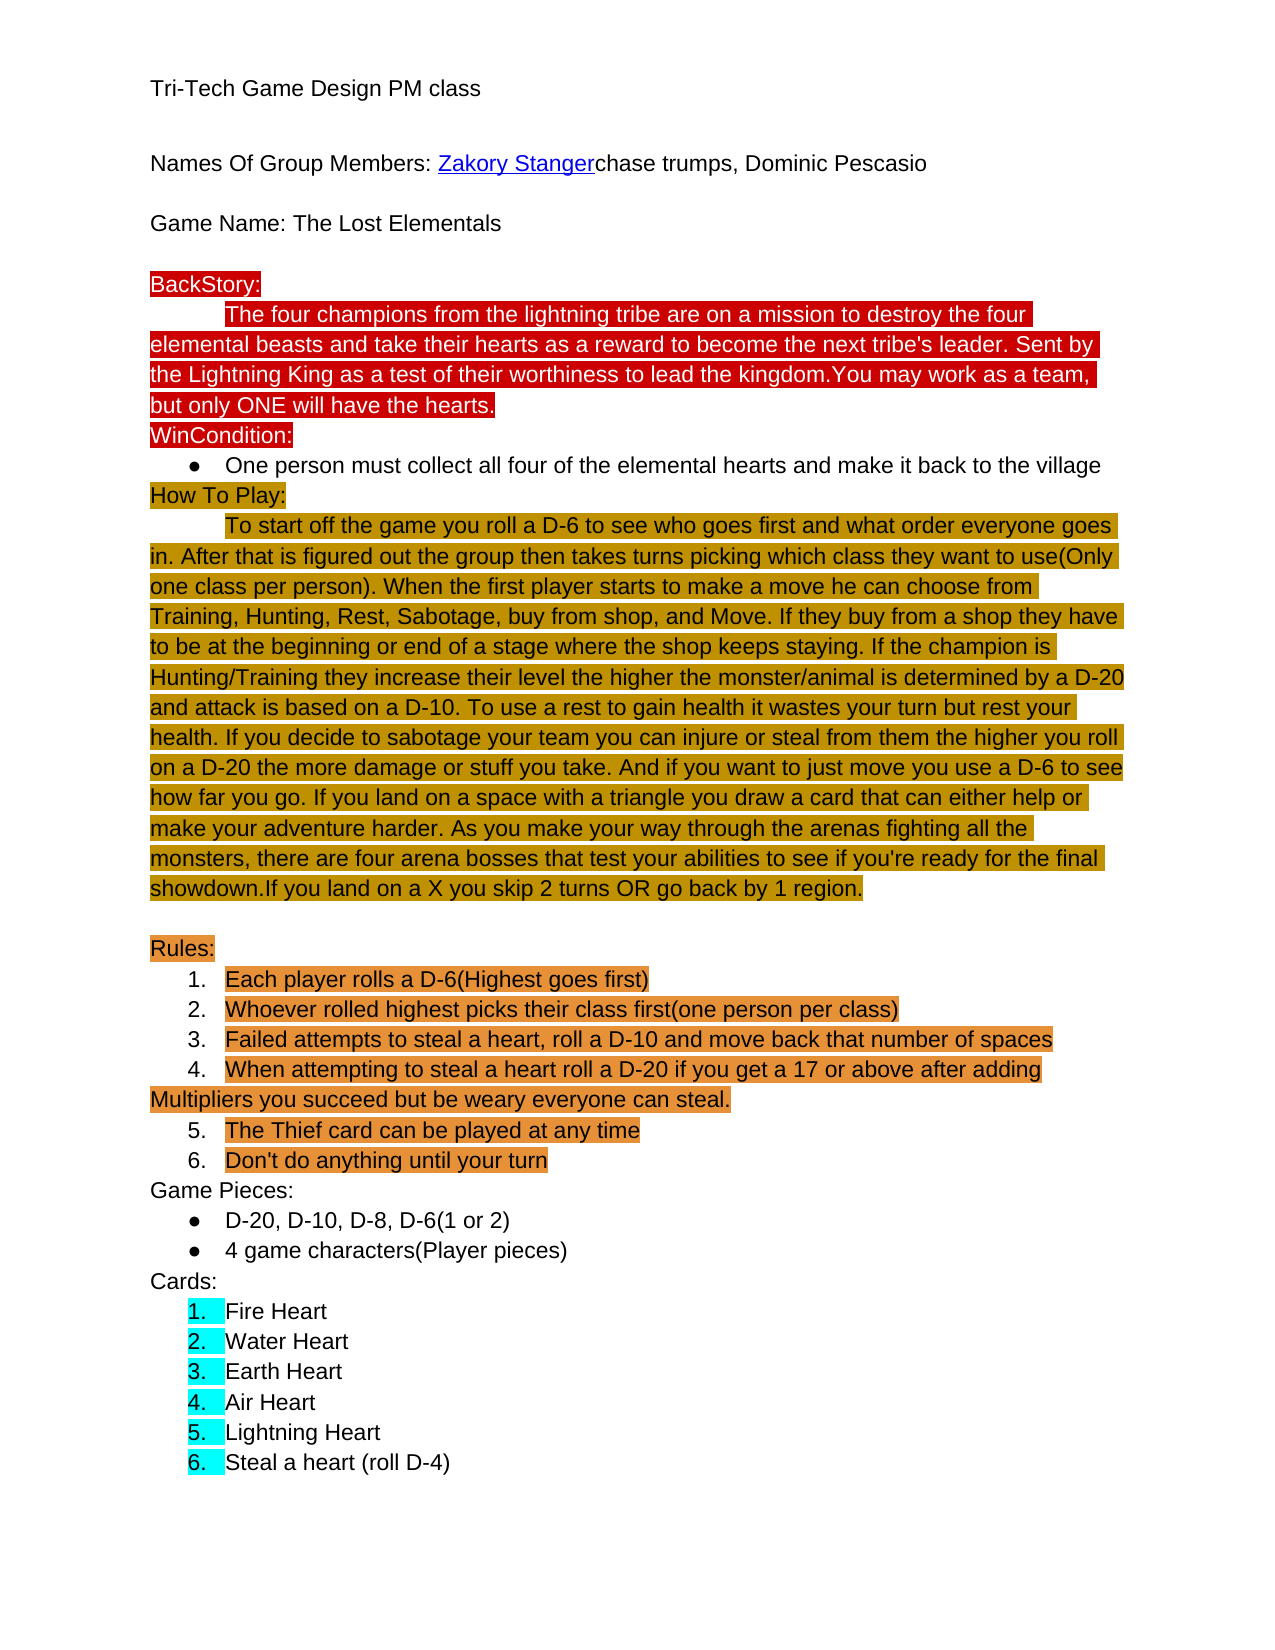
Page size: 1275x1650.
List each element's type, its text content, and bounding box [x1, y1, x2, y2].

text How To Play: [150, 482, 1125, 509]
list The Thief card can be played at any time [187, 1117, 1125, 1143]
list Air Heart [187, 1388, 1125, 1415]
list Steal a heart (roll D-4) [225, 1449, 1125, 1475]
list Whoever rolled highest picks their class first(one person per class) [187, 996, 1125, 1022]
list Earth Heart [225, 1358, 1125, 1385]
text BackStory: [150, 271, 1125, 297]
list Lightning Heart [225, 1419, 1125, 1445]
text Rules: [150, 935, 1125, 962]
text WinCondition: [150, 422, 1125, 448]
list Don't do anything until your turn [187, 1147, 1125, 1173]
list Water Heart [225, 1328, 1125, 1354]
text Names Of Group Members: Zakory Stangerchase trumps, Dominic Pescasio [150, 150, 1125, 176]
list 4 game characters(Player pieces) [187, 1237, 1125, 1264]
text Multipliers you succeed but be weary everyone can steal. [150, 1086, 1125, 1113]
list D-20, D-10, D-8, D-6(1 or 2) [187, 1207, 1125, 1234]
text To start off the game you roll a D-6 to see who goes first and what order everyone goes in. After that is figured out the group then takes turns picking which class they want to use(Only one class per person). When the first player starts to make a move he can choose from Training, Hunting, Rest, Sabotage, buy from shop, and Move. If they buy from a shop they have to be at the beginning or end of a stage where the shop keeps staying. If the champion is Hunting/Training they increase their level the higher the monster/animal is determined by a D-20 and attack is based on a D-10. To use a rest to gain health it wastes your turn but rest your health. If you decide to sabotage your team you can injure or steal from them the higher you roll on a D-20 the more damage or stuff you take. And if you want to just move you use a D-6 to see how far you go. If you land on a space with a triangle you draw a card that can either help or make your adventure harder. As you make your way through the arenas fighting all the monsters, there are four arena bosses that test your abilities to see if you're ready for the final showdown.If you land on a X you skip 2 turns OR go back by 1 region. [150, 512, 1125, 901]
text Cards: [150, 1268, 1125, 1294]
text Game Pieces: [150, 1177, 1125, 1203]
list Fire Heart [225, 1298, 1125, 1324]
text Game Name: The Lost Elementals [150, 210, 1125, 237]
list When attempting to steal a heart roll a D-20 if you get a 17 or above after adding [187, 1056, 1125, 1083]
text The four champions from the lightning tribe are on a mission to destroy the four elemental beasts and take their hearts as a reward to become the next tribe's leader. Sent by the Lightning King as a test of their worthiness to lead the kingdom.You may work as a team, but only ONE will have the hearts. [150, 301, 1125, 418]
list Each player rolls a D-6(Highest goes first) [187, 966, 1125, 992]
list Failed attempts to steal a heart, roll a D-10 and move back that number of spaces [187, 1026, 1125, 1052]
list One person must collect all four of the elemental hearts and make it back to the village [187, 452, 1125, 478]
